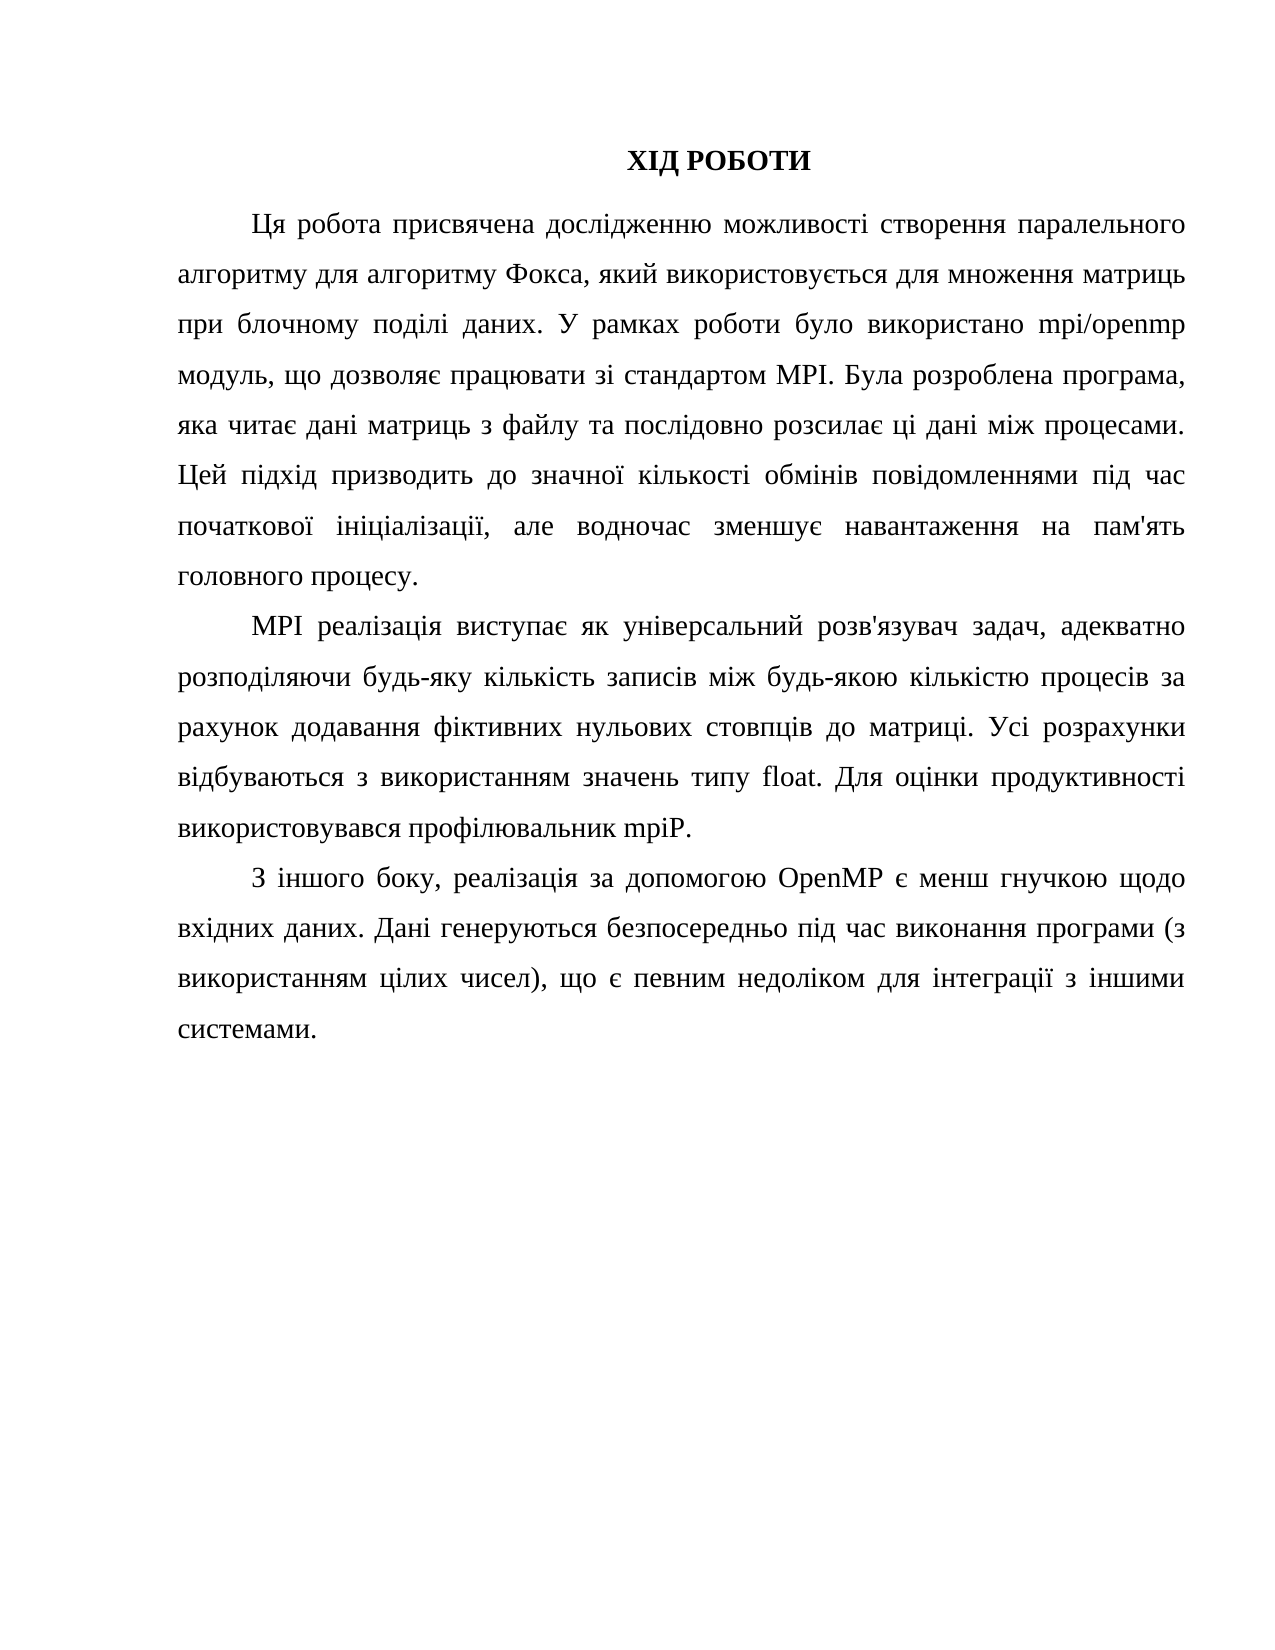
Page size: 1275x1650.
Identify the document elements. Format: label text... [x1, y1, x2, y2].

text Ця робота присвячена дослідженню можливості створення паралельного алгоритму для алгоритму Фокса, який використовується для множення матриць при блочному поділі даних. У рамках роботи було використано mpi/openmp модуль, що дозволяє працювати зі стандартом MPI. Була розроблена програма, яка читає дані матриць з файлу та послідовно розсилає ці дані між процесами. Цей підхід призводить до значної кількості обмінів повідомленнями під час початкової ініціалізації, але водночас зменшує навантаження на пам'ять головного процесу. [177, 206, 1186, 592]
text MPI реалізація виступає як універсальний розв'язувач задач, адекватно розподіляючи будь-яку кількість записів між будь-якою кількістю процесів за рахунок додавання фіктивних нульових стовпців до матриці. Усі розрахунки відбуваються з використанням значень типу float. Для оцінки продуктивності використовувався профілювальник mpiP. [177, 608, 1186, 843]
text З іншого боку, реалізація за допомогою OpenMP є менш гнучкою щодо вхідних даних. Дані генеруються безпосередньо під час виконання програми (з використанням цілих чисел), що є певним недоліком для інтеграції з іншими системами. [177, 860, 1186, 1044]
subtitle Хід роботи [177, 143, 1186, 177]
